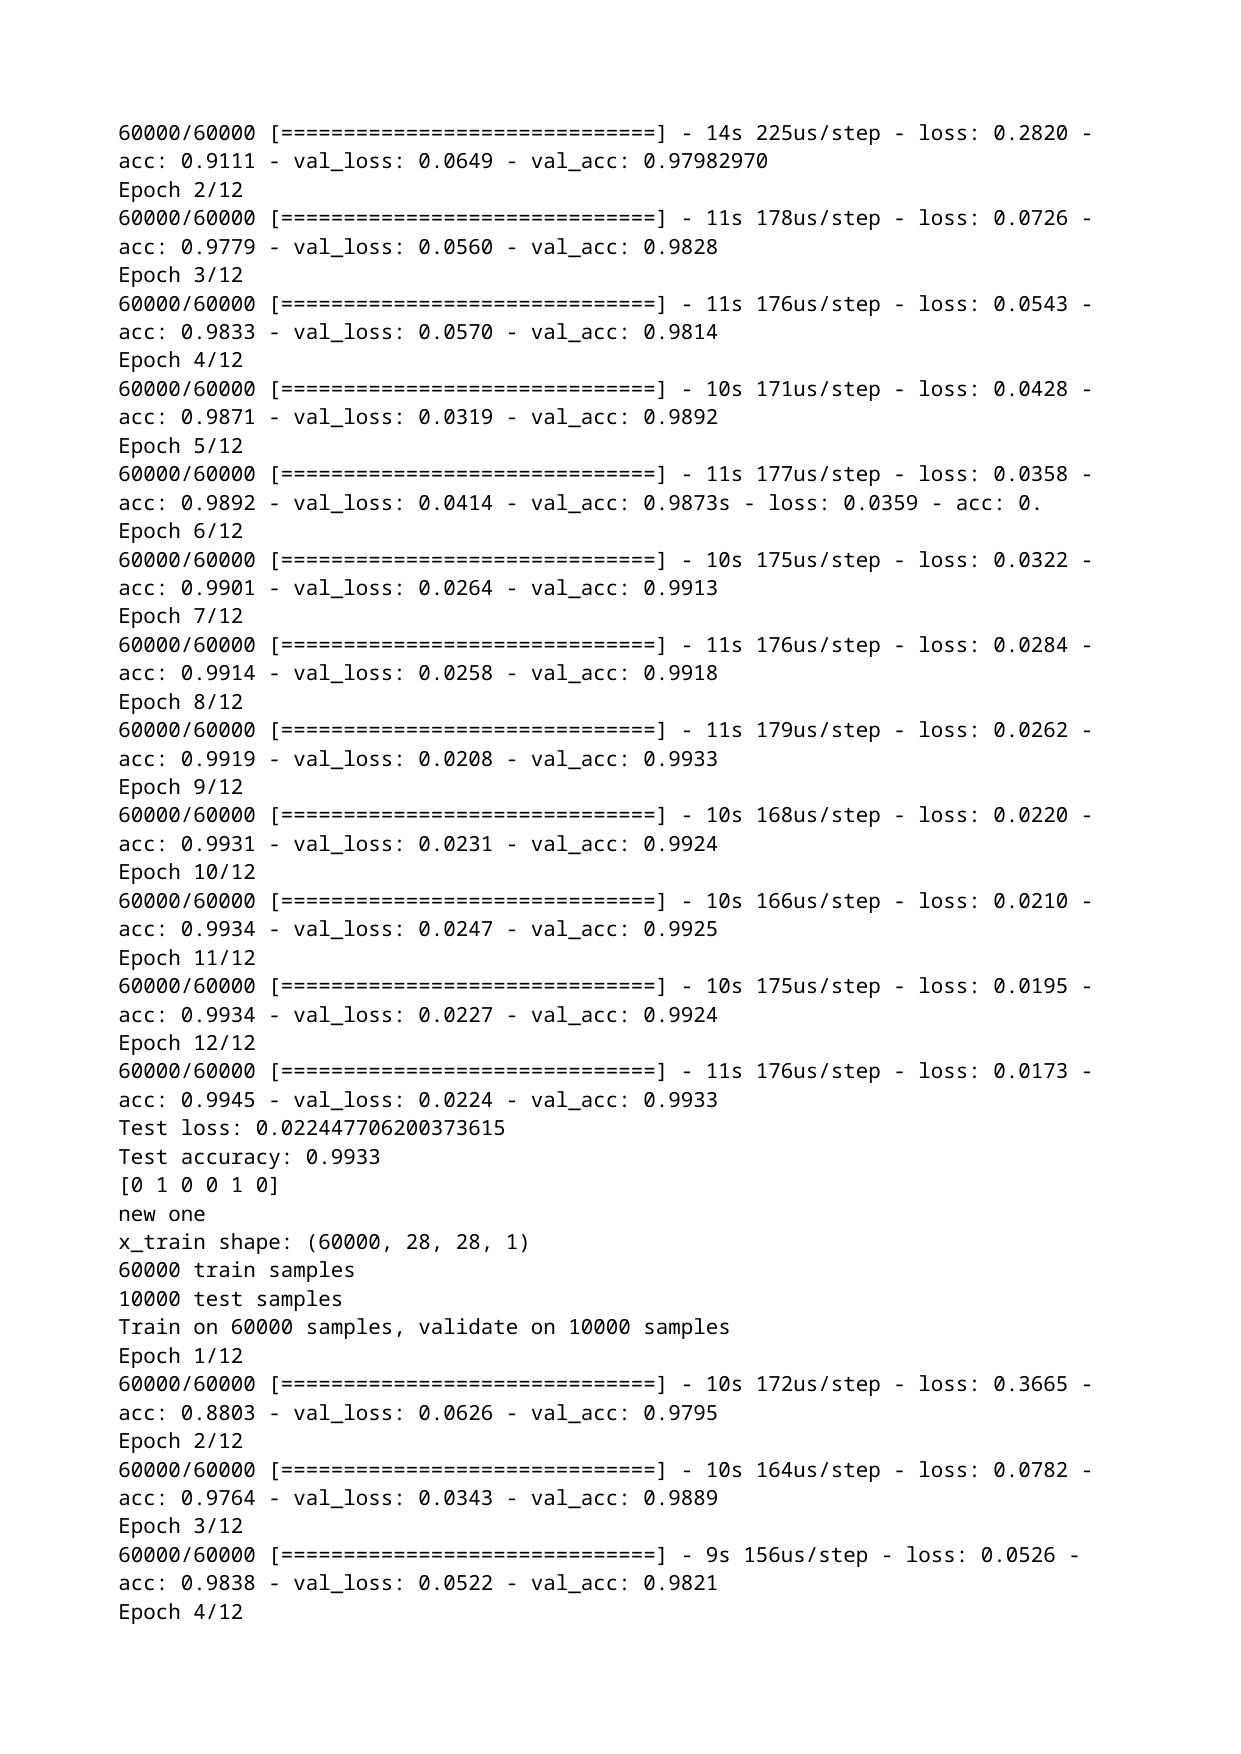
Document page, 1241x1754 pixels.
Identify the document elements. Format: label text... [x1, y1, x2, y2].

text 60000/60000 [==============================] - 11s 179us/step - loss: 0.0262 - acc: 0.9919 - val_loss: 0.0208 - val_acc: 0.9933 [118, 715, 1122, 772]
text new one [118, 1199, 1122, 1227]
text 60000 train samples [118, 1256, 1122, 1284]
text Epoch 1/12 [118, 1341, 1122, 1369]
text Epoch 6/12 [118, 516, 1122, 545]
text 60000/60000 [==============================] - 11s 178us/step - loss: 0.0726 - acc: 0.9779 - val_loss: 0.0560 - val_acc: 0.9828 [118, 203, 1122, 260]
text Epoch 10/12 [118, 857, 1122, 886]
text 60000/60000 [==============================] - 14s 225us/step - loss: 0.2820 - acc: 0.9111 - val_loss: 0.0649 - val_acc: 0.97982970 [118, 118, 1122, 175]
text 60000/60000 [==============================] - 10s 172us/step - loss: 0.3665 - acc: 0.8803 - val_loss: 0.0626 - val_acc: 0.9795 [118, 1369, 1122, 1426]
text Epoch 5/12 [118, 431, 1122, 459]
text Epoch 4/12 [118, 346, 1122, 374]
text Test loss: 0.022447706200373615 [118, 1113, 1122, 1142]
text 60000/60000 [==============================] - 10s 175us/step - loss: 0.0322 - acc: 0.9901 - val_loss: 0.0264 - val_acc: 0.9913 [118, 545, 1122, 602]
text Epoch 4/12 [118, 1597, 1122, 1625]
text 60000/60000 [==============================] - 10s 166us/step - loss: 0.0210 - acc: 0.9934 - val_loss: 0.0247 - val_acc: 0.9925 [118, 886, 1122, 943]
text x_train shape: (60000, 28, 28, 1) [118, 1227, 1122, 1256]
text 60000/60000 [==============================] - 11s 177us/step - loss: 0.0358 - acc: 0.9892 - val_loss: 0.0414 - val_acc: 0.9873s - loss: 0.0359 - acc: 0. [118, 459, 1122, 516]
text Epoch 12/12 [118, 1028, 1122, 1057]
text 60000/60000 [==============================] - 10s 171us/step - loss: 0.0428 - acc: 0.9871 - val_loss: 0.0319 - val_acc: 0.9892 [118, 374, 1122, 431]
text Epoch 2/12 [118, 175, 1122, 203]
text Epoch 2/12 [118, 1426, 1122, 1455]
text Epoch 3/12 [118, 1512, 1122, 1540]
text 10000 test samples [118, 1284, 1122, 1312]
text Epoch 3/12 [118, 260, 1122, 289]
text 60000/60000 [==============================] - 10s 175us/step - loss: 0.0195 - acc: 0.9934 - val_loss: 0.0227 - val_acc: 0.9924 [118, 971, 1122, 1028]
text Epoch 7/12 [118, 602, 1122, 630]
text 60000/60000 [==============================] - 11s 176us/step - loss: 0.0284 - acc: 0.9914 - val_loss: 0.0258 - val_acc: 0.9918 [118, 630, 1122, 687]
text 60000/60000 [==============================] - 11s 176us/step - loss: 0.0543 - acc: 0.9833 - val_loss: 0.0570 - val_acc: 0.9814 [118, 289, 1122, 346]
text [0 1 0 0 1 0] [118, 1170, 1122, 1199]
text Epoch 8/12 [118, 687, 1122, 715]
text Test accuracy: 0.9933 [118, 1142, 1122, 1170]
text 60000/60000 [==============================] - 9s 156us/step - loss: 0.0526 - acc: 0.9838 - val_loss: 0.0522 - val_acc: 0.9821 [118, 1540, 1122, 1597]
text Epoch 11/12 [118, 943, 1122, 971]
text 60000/60000 [==============================] - 10s 164us/step - loss: 0.0782 - acc: 0.9764 - val_loss: 0.0343 - val_acc: 0.9889 [118, 1455, 1122, 1512]
text Epoch 9/12 [118, 772, 1122, 801]
text 60000/60000 [==============================] - 11s 176us/step - loss: 0.0173 - acc: 0.9945 - val_loss: 0.0224 - val_acc: 0.9933 [118, 1057, 1122, 1113]
text Train on 60000 samples, validate on 10000 samples [118, 1312, 1122, 1341]
text 60000/60000 [==============================] - 10s 168us/step - loss: 0.0220 - acc: 0.9931 - val_loss: 0.0231 - val_acc: 0.9924 [118, 801, 1122, 857]
